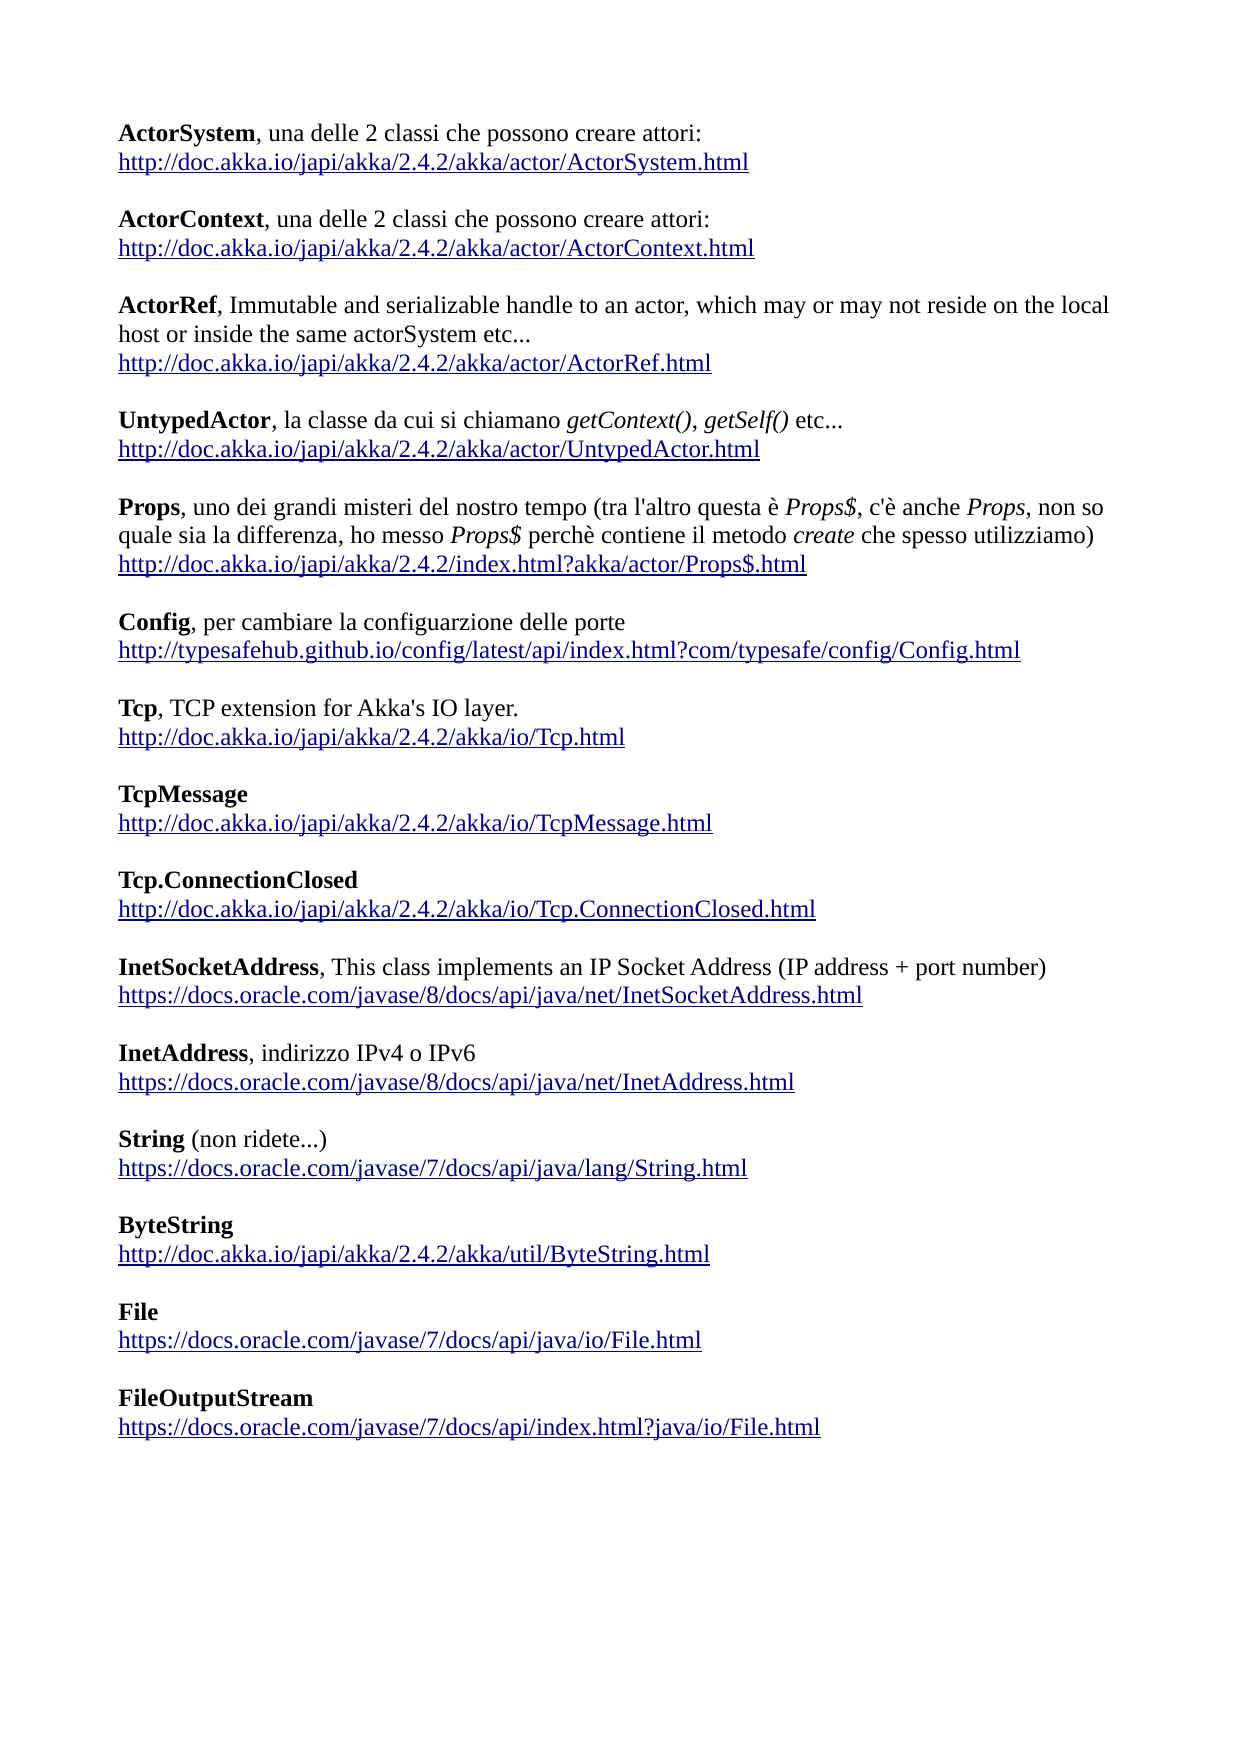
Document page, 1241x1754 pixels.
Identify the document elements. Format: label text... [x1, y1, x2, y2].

text http://typesafehub.github.io/config/latest/api/index.html?com/typesafe/config/Config.html [118, 636, 1122, 664]
text Props, uno dei grandi misteri del nostro tempo (tra l'altro questa è Props$, c'è anche Props, non so quale sia la differenza, ho messo Props$ perchè contiene il metodo create che spesso utilizziamo) [118, 492, 1122, 549]
text https://docs.oracle.com/javase/7/docs/api/index.html?java/io/File.html [118, 1412, 1122, 1441]
text ActorRef, Immutable and serializable handle to an actor, which may or may not reside on the local host or inside the same actorSystem etc... [118, 291, 1122, 348]
text http://doc.akka.io/japi/akka/2.4.2/akka/actor/UntypedActor.html [118, 434, 1122, 463]
text Config, per cambiare la configuarzione delle porte [118, 607, 1122, 636]
text http://doc.akka.io/japi/akka/2.4.2/akka/util/ByteString.html [118, 1239, 1122, 1268]
text ActorSystem, una delle 2 classi che possono creare attori: [118, 118, 1122, 147]
text Tcp.ConnectionClosed http://doc.akka.io/japi/akka/2.4.2/akka/io/Tcp.ConnectionClosed.html [118, 866, 1122, 923]
text InetAddress, indirizzo IPv4 o IPv6 [118, 1038, 1122, 1067]
text TcpMessage [118, 779, 1122, 808]
text https://docs.oracle.com/javase/8/docs/api/java/net/InetAddress.html [118, 1067, 1122, 1096]
text UntypedActor, la classe da cui si chiamano getContext(), getSelf() etc... [118, 406, 1122, 434]
text https://docs.oracle.com/javase/7/docs/api/java/lang/String.html [118, 1153, 1122, 1182]
text http://doc.akka.io/japi/akka/2.4.2/akka/actor/ActorRef.html [118, 348, 1122, 377]
text Tcp, TCP extension for Akka's IO layer. [118, 693, 1122, 722]
text http://doc.akka.io/japi/akka/2.4.2/akka/actor/ActorContext.html [118, 233, 1122, 262]
text FileOutputStream [118, 1383, 1122, 1412]
text http://doc.akka.io/japi/akka/2.4.2/index.html?akka/actor/Props$.html [118, 549, 1122, 578]
text File [118, 1297, 1122, 1326]
text http://doc.akka.io/japi/akka/2.4.2/akka/io/Tcp.html [118, 722, 1122, 751]
text ByteString [118, 1211, 1122, 1239]
text http://doc.akka.io/japi/akka/2.4.2/akka/actor/ActorSystem.html [118, 147, 1122, 176]
text https://docs.oracle.com/javase/7/docs/api/java/io/File.html [118, 1326, 1122, 1354]
text https://docs.oracle.com/javase/8/docs/api/java/net/InetSocketAddress.html [118, 981, 1122, 1009]
text InetSocketAddress, This class implements an IP Socket Address (IP address + port number) [118, 952, 1122, 981]
text ActorContext, una delle 2 classi che possono creare attori: [118, 204, 1122, 233]
text http://doc.akka.io/japi/akka/2.4.2/akka/io/TcpMessage.html [118, 808, 1122, 837]
text String (non ridete...) [118, 1124, 1122, 1153]
